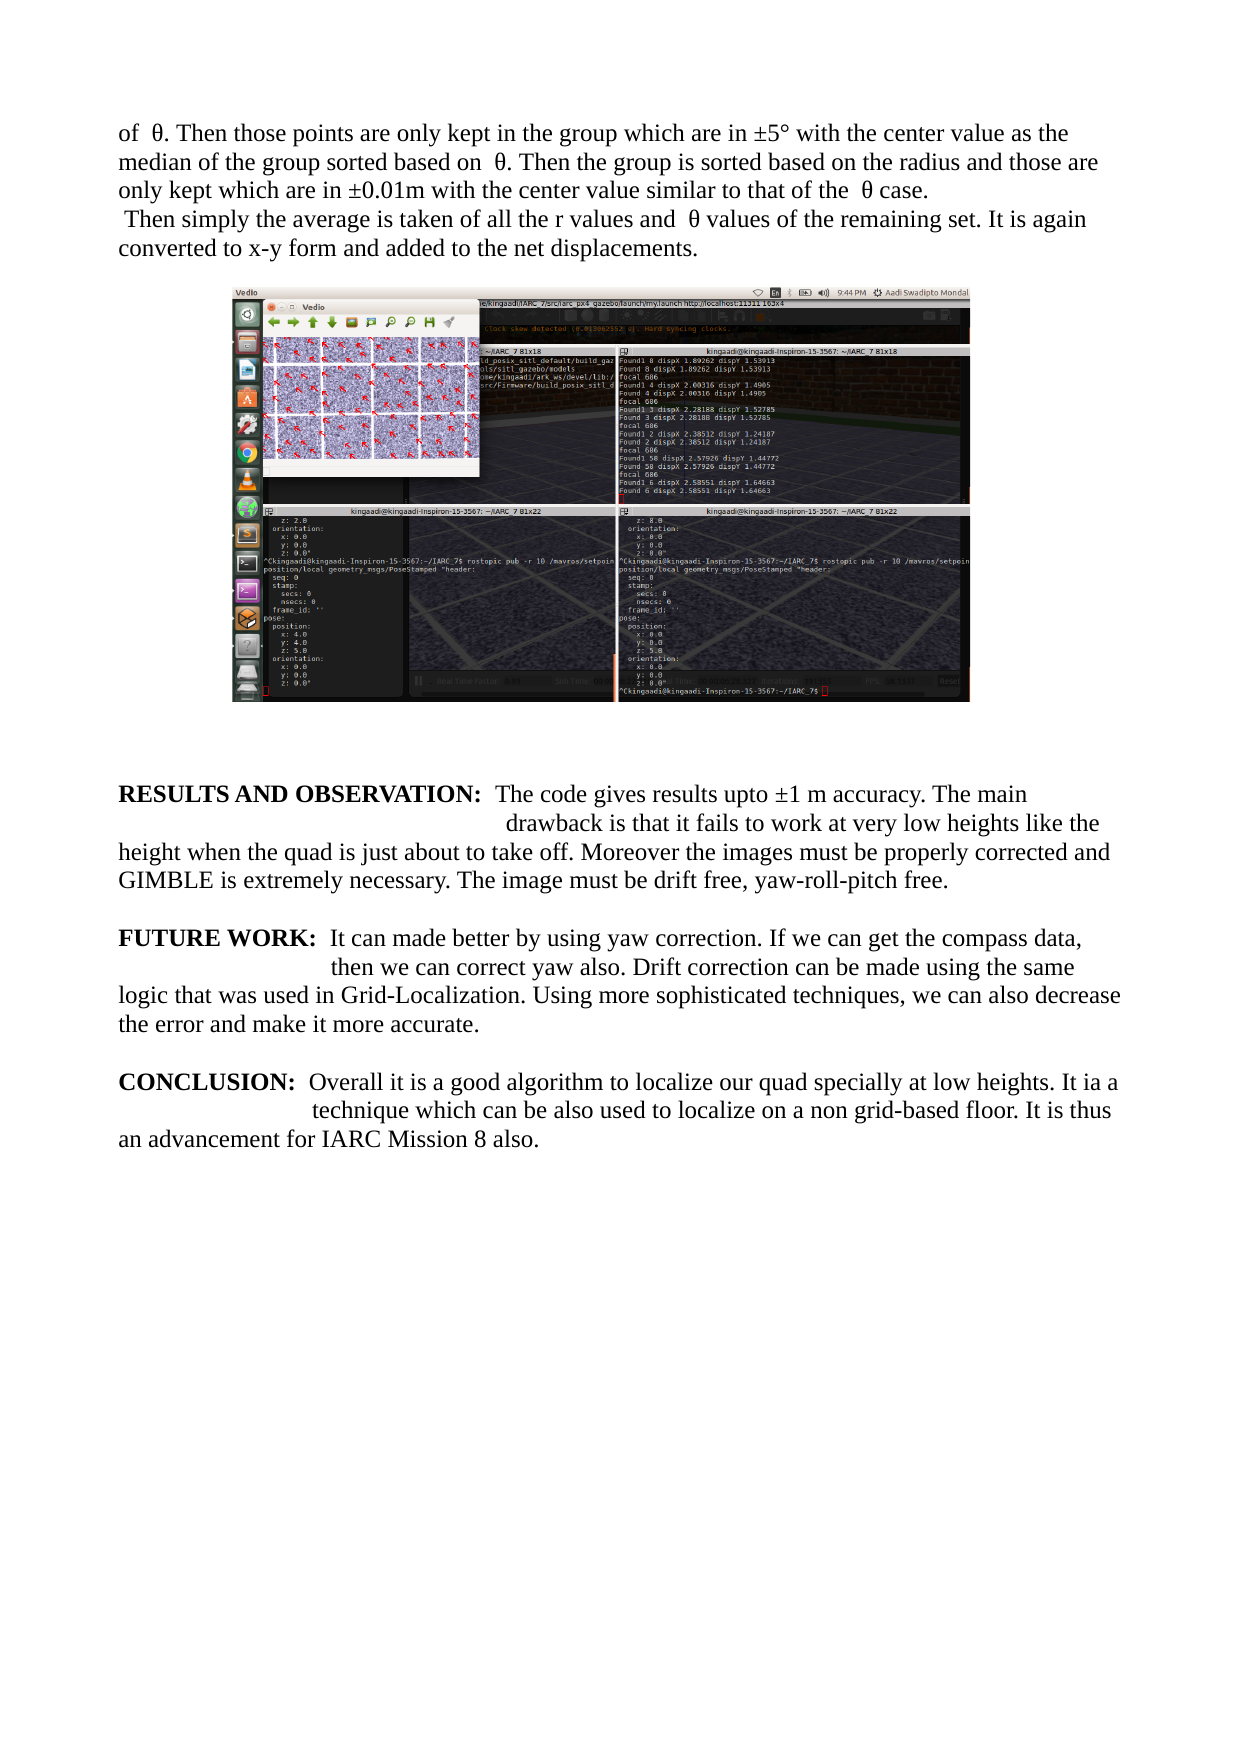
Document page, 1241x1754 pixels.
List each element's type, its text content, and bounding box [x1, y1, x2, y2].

text of θ. Then those points are only kept in the group which are in ±5° with the center value as the median of the group sorted based on θ. Then the group is sorted based on the radius and those are only kept which are in ±0.01m with the center value similar to that of the θ case. [118, 118, 1122, 204]
text technique which can be also used to localize on a non grid-based floor. It is thus an advancement for IARC Mission 8 also. [118, 1096, 1122, 1153]
text drawback is that it fails to work at very low heights like the height when the quad is just about to take off. Moreover the images must be properly corrected and GIMBLE is extremely necessary. The image must be drift free, yaw-roll-pitch free. [118, 808, 1122, 894]
text Then simply the average is taken of all the r values and θ values of the remaining set. It is again converted to x-y form and added to the net displacements. [118, 204, 1122, 262]
text the error and make it more accurate. [118, 1009, 1122, 1038]
text then we can correct yaw also. Drift correction can be made using the same logic that was used in Grid-Localization. Using more sophisticated techniques, we can also decrease [118, 952, 1122, 1009]
text RESULTS AND OBSERVATION: The code gives results upto ±1 m accuracy. The main [118, 779, 1122, 808]
picture [232, 286, 971, 702]
text FUTURE WORK: It can made better by using yaw correction. If we can get the compass data, [118, 923, 1122, 952]
text CONCLUSION: Overall it is a good algorithm to localize our quad specially at low heights. It ia a [118, 1067, 1122, 1096]
